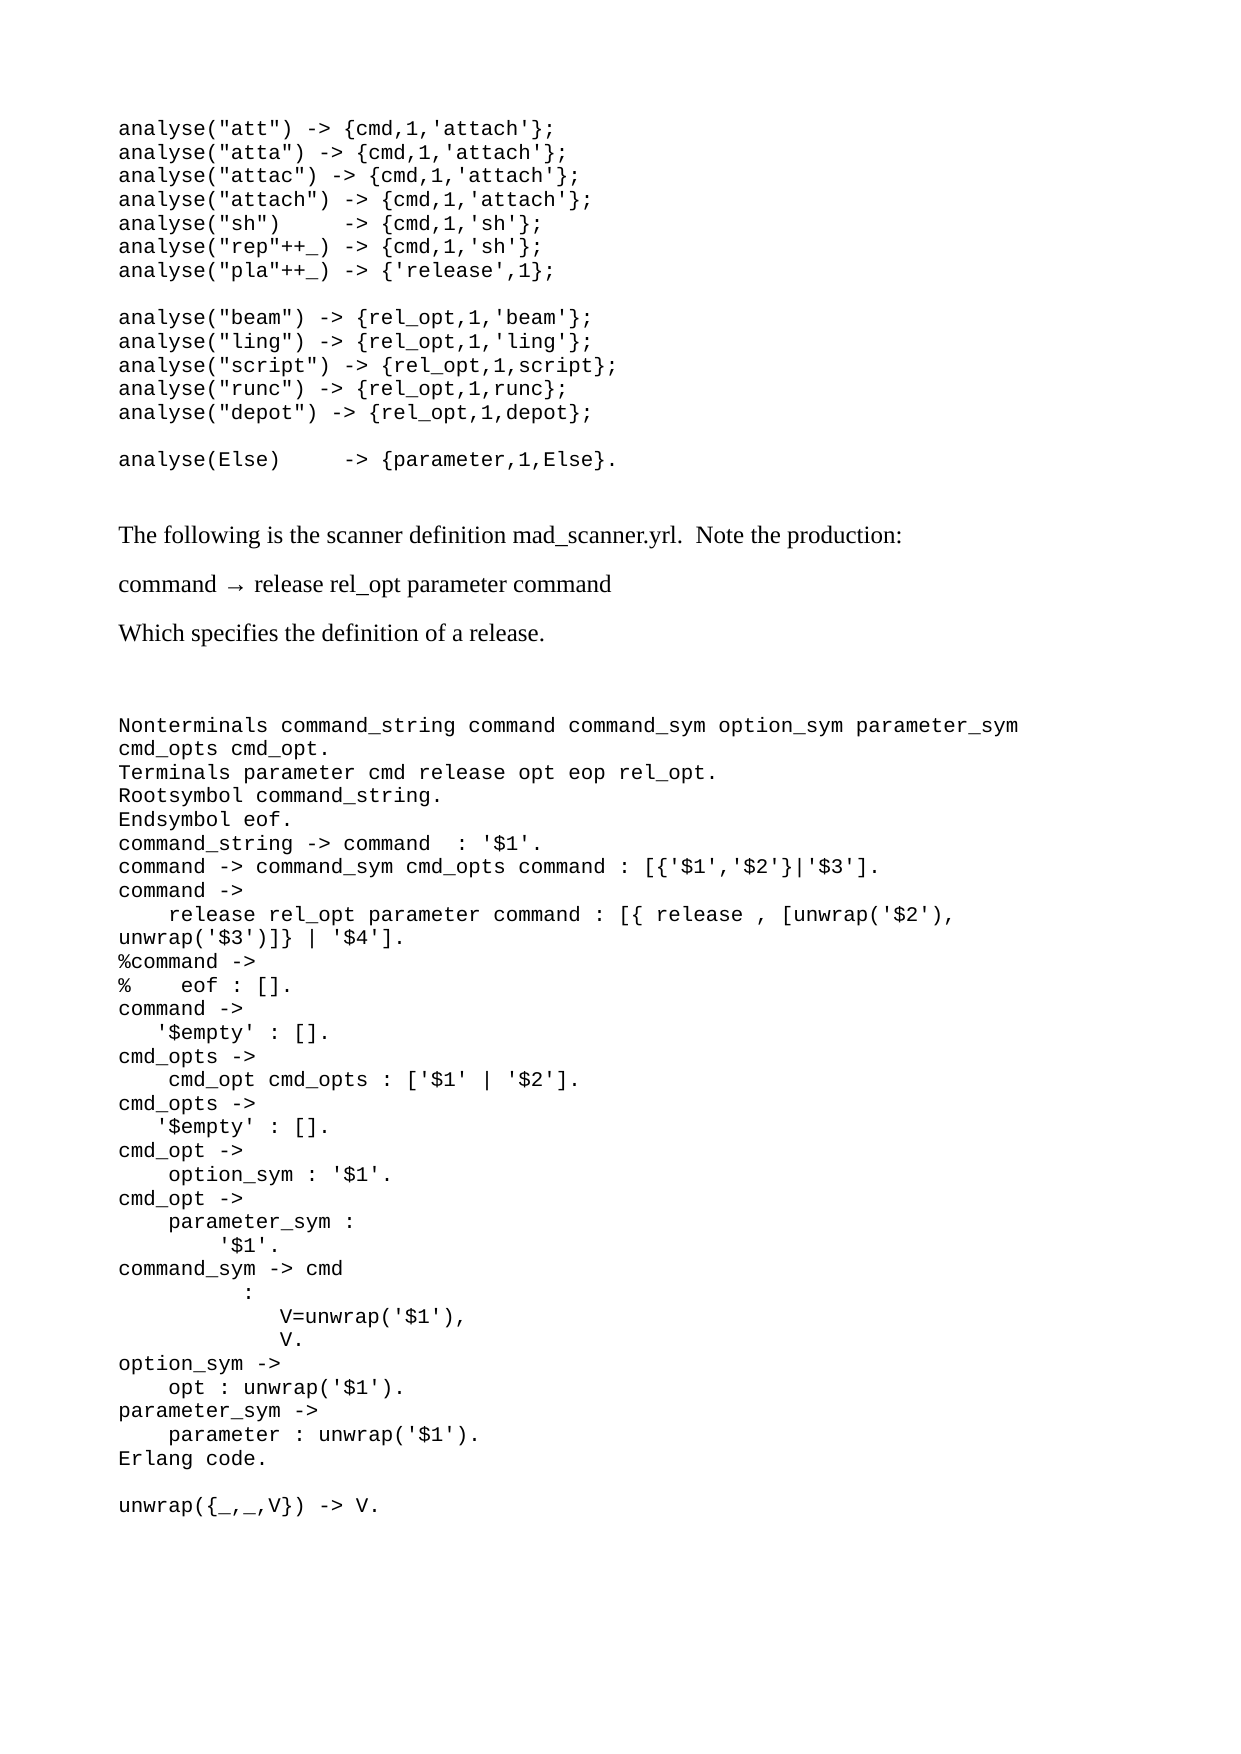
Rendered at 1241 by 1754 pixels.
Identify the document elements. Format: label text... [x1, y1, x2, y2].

text Endsymbol eof. [118, 809, 1122, 833]
text opt : unwrap('$1'). [118, 1377, 1122, 1400]
text '$empty' : []. [118, 1022, 1122, 1046]
text parameter_sym : [118, 1211, 1122, 1235]
text command → release rel_opt parameter command [118, 569, 1122, 598]
text Erlang code. [118, 1448, 1122, 1471]
text Rootsymbol command_string. [118, 786, 1122, 809]
text command -> [118, 998, 1122, 1022]
text analyse(Else) -> {parameter,1,Else}. [118, 449, 1122, 473]
text release rel_opt parameter command : [{ release , [unwrap('$2'), unwrap('$3')]} | '$4']. [118, 904, 1122, 951]
text cmd_opt cmd_opts : ['$1' | '$2']. [118, 1069, 1122, 1093]
text '$1'. [118, 1235, 1122, 1258]
text analyse("beam") -> {rel_opt,1,'beam'}; [118, 307, 1122, 331]
text analyse("depot") -> {rel_opt,1,depot}; [118, 402, 1122, 426]
text The following is the scanner definition mad_scanner.yrl. Note the production: [118, 520, 1122, 549]
text % eof : []. [118, 975, 1122, 998]
text V. [118, 1329, 1122, 1353]
text Terminals parameter cmd release opt eop rel_opt. [118, 762, 1122, 786]
text command_sym -> cmd [118, 1258, 1122, 1282]
text analyse("attach") -> {cmd,1,'attach'}; [118, 189, 1122, 213]
text analyse("attac") -> {cmd,1,'attach'}; [118, 165, 1122, 189]
text Which specifies the definition of a release. [118, 618, 1122, 647]
text option_sym : '$1'. [118, 1164, 1122, 1187]
text parameter : unwrap('$1'). [118, 1424, 1122, 1448]
text cmd_opt -> [118, 1140, 1122, 1164]
text command -> [118, 880, 1122, 904]
text parameter_sym -> [118, 1400, 1122, 1424]
text unwrap({_,_,V}) -> V. [118, 1495, 1122, 1518]
text cmd_opt -> [118, 1187, 1122, 1211]
text analyse("atta") -> {cmd,1,'attach'}; [118, 142, 1122, 165]
text Nonterminals command_string command command_sym option_sym parameter_sym cmd_opts cmd_opt. [118, 714, 1122, 762]
text analyse("ling") -> {rel_opt,1,'ling'}; [118, 331, 1122, 354]
text analyse("pla"++_) -> {'release',1}; [118, 260, 1122, 284]
text '$empty' : []. [118, 1117, 1122, 1140]
text analyse("runc") -> {rel_opt,1,runc}; [118, 378, 1122, 402]
text analyse("script") -> {rel_opt,1,script}; [118, 354, 1122, 378]
text cmd_opts -> [118, 1093, 1122, 1117]
text command_string -> command : '$1'. [118, 833, 1122, 856]
text cmd_opts -> [118, 1046, 1122, 1069]
text %command -> [118, 951, 1122, 975]
text : [118, 1282, 1122, 1306]
text analyse("rep"++_) -> {cmd,1,'sh'}; [118, 236, 1122, 260]
text V=unwrap('$1'), [118, 1306, 1122, 1329]
text command -> command_sym cmd_opts command : [{'$1','$2'}|'$3']. [118, 856, 1122, 880]
text analyse("sh") -> {cmd,1,'sh'}; [118, 213, 1122, 236]
text analyse("att") -> {cmd,1,'attach'}; [118, 118, 1122, 142]
text option_sym -> [118, 1353, 1122, 1377]
